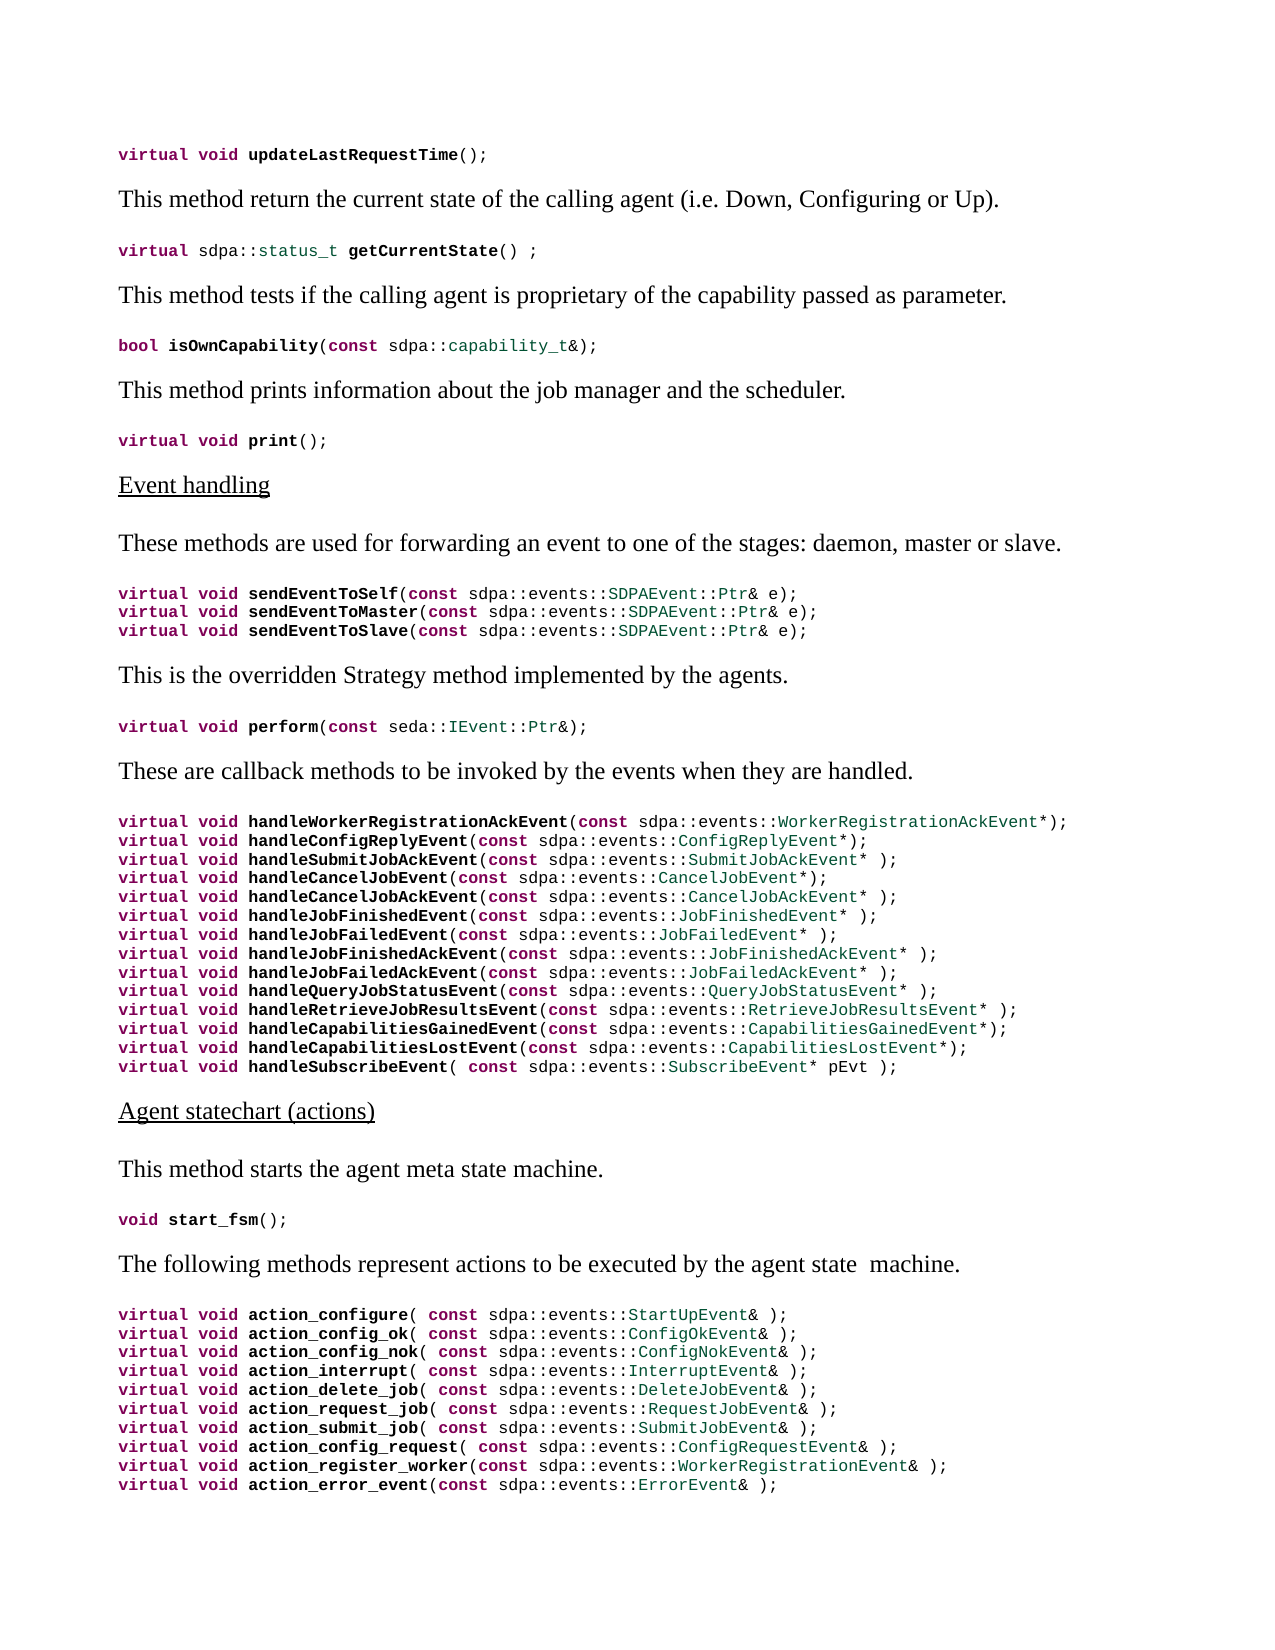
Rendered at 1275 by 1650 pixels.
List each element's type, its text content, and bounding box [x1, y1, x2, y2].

text virtual void handleJobFailedAckEvent(const sdpa::events::JobFailedAckEvent* ); [118, 964, 1157, 983]
text virtual void handleSubmitJobAckEvent(const sdpa::events::SubmitJobAckEvent* ); [118, 851, 1157, 870]
text This method prints information about the job manager and the scheduler. [118, 375, 1157, 404]
text virtual void action_config_nok( const sdpa::events::ConfigNokEvent& ); [118, 1344, 1157, 1363]
text virtual void handleJobFailedEvent(const sdpa::events::JobFailedEvent* ); [118, 926, 1157, 945]
text virtual void sendEventToSelf(const sdpa::events::SDPAEvent::Ptr& e); [118, 585, 1157, 604]
text virtual void sendEventToMaster(const sdpa::events::SDPAEvent::Ptr& e); [118, 604, 1157, 623]
text virtual void handleQueryJobStatusEvent(const sdpa::events::QueryJobStatusEvent* ); [118, 983, 1157, 1002]
text Agent statechart (actions) [118, 1096, 1157, 1125]
text virtual void handleConfigReplyEvent(const sdpa::events::ConfigReplyEvent*); [118, 832, 1157, 851]
text These methods are used for forwarding an event to one of the stages: daemon, master or slave. [118, 528, 1157, 556]
text This method tests if the calling agent is proprietary of the capability passed as parameter. [118, 280, 1157, 308]
text virtual void action_delete_job( const sdpa::events::DeleteJobEvent& ); [118, 1382, 1157, 1401]
text virtual void handleCancelJobEvent(const sdpa::events::CancelJobEvent*); [118, 870, 1157, 889]
text virtual void handleWorkerRegistrationAckEvent(const sdpa::events::WorkerRegistrationAckEvent*); [118, 813, 1157, 832]
text virtual void updateLastRequestTime(); [118, 147, 1157, 166]
text The following methods represent actions to be executed by the agent state machine. [118, 1249, 1157, 1278]
text virtual void action_config_ok( const sdpa::events::ConfigOkEvent& ); [118, 1325, 1157, 1344]
text virtual void perform(const seda::IEvent::Ptr&); [118, 718, 1157, 737]
text This method return the current state of the calling agent (i.e. Down, Configuring or Up). [118, 184, 1157, 213]
text virtual void action_error_event(const sdpa::events::ErrorEvent& ); [118, 1476, 1157, 1495]
text bool isOwnCapability(const sdpa::capability_t&); [118, 337, 1157, 356]
text virtual void handleCancelJobAckEvent(const sdpa::events::CancelJobAckEvent* ); [118, 889, 1157, 908]
text virtual void action_interrupt( const sdpa::events::InterruptEvent& ); [118, 1363, 1157, 1382]
text virtual void handleCapabilitiesLostEvent(const sdpa::events::CapabilitiesLostEvent*); [118, 1039, 1157, 1058]
text virtual void action_register_worker(const sdpa::events::WorkerRegistrationEvent& ); [118, 1457, 1157, 1476]
text virtual void handleRetrieveJobResultsEvent(const sdpa::events::RetrieveJobResultsEvent* ); [118, 1002, 1157, 1021]
text void start_fsm(); [118, 1211, 1157, 1230]
text virtual void handleSubscribeEvent( const sdpa::events::SubscribeEvent* pEvt ); [118, 1058, 1157, 1077]
text These are callback methods to be invoked by the events when they are handled. [118, 756, 1157, 784]
text virtual void action_config_request( const sdpa::events::ConfigRequestEvent& ); [118, 1438, 1157, 1457]
text virtual sdpa::status_t getCurrentState() ; [118, 242, 1157, 261]
text Event handling [118, 470, 1157, 499]
text virtual void handleJobFinishedEvent(const sdpa::events::JobFinishedEvent* ); [118, 908, 1157, 926]
text This is the overridden Strategy method implemented by the agents. [118, 661, 1157, 689]
text virtual void handleJobFinishedAckEvent(const sdpa::events::JobFinishedAckEvent* ); [118, 945, 1157, 964]
text virtual void action_configure( const sdpa::events::StartUpEvent& ); [118, 1306, 1157, 1325]
text This method starts the agent meta state machine. [118, 1154, 1157, 1182]
text virtual void print(); [118, 432, 1157, 451]
text virtual void action_submit_job( const sdpa::events::SubmitJobEvent& ); [118, 1419, 1157, 1438]
text virtual void handleCapabilitiesGainedEvent(const sdpa::events::CapabilitiesGainedEvent*); [118, 1021, 1157, 1039]
text virtual void action_request_job( const sdpa::events::RequestJobEvent& ); [118, 1401, 1157, 1419]
text virtual void sendEventToSlave(const sdpa::events::SDPAEvent::Ptr& e); [118, 623, 1157, 642]
